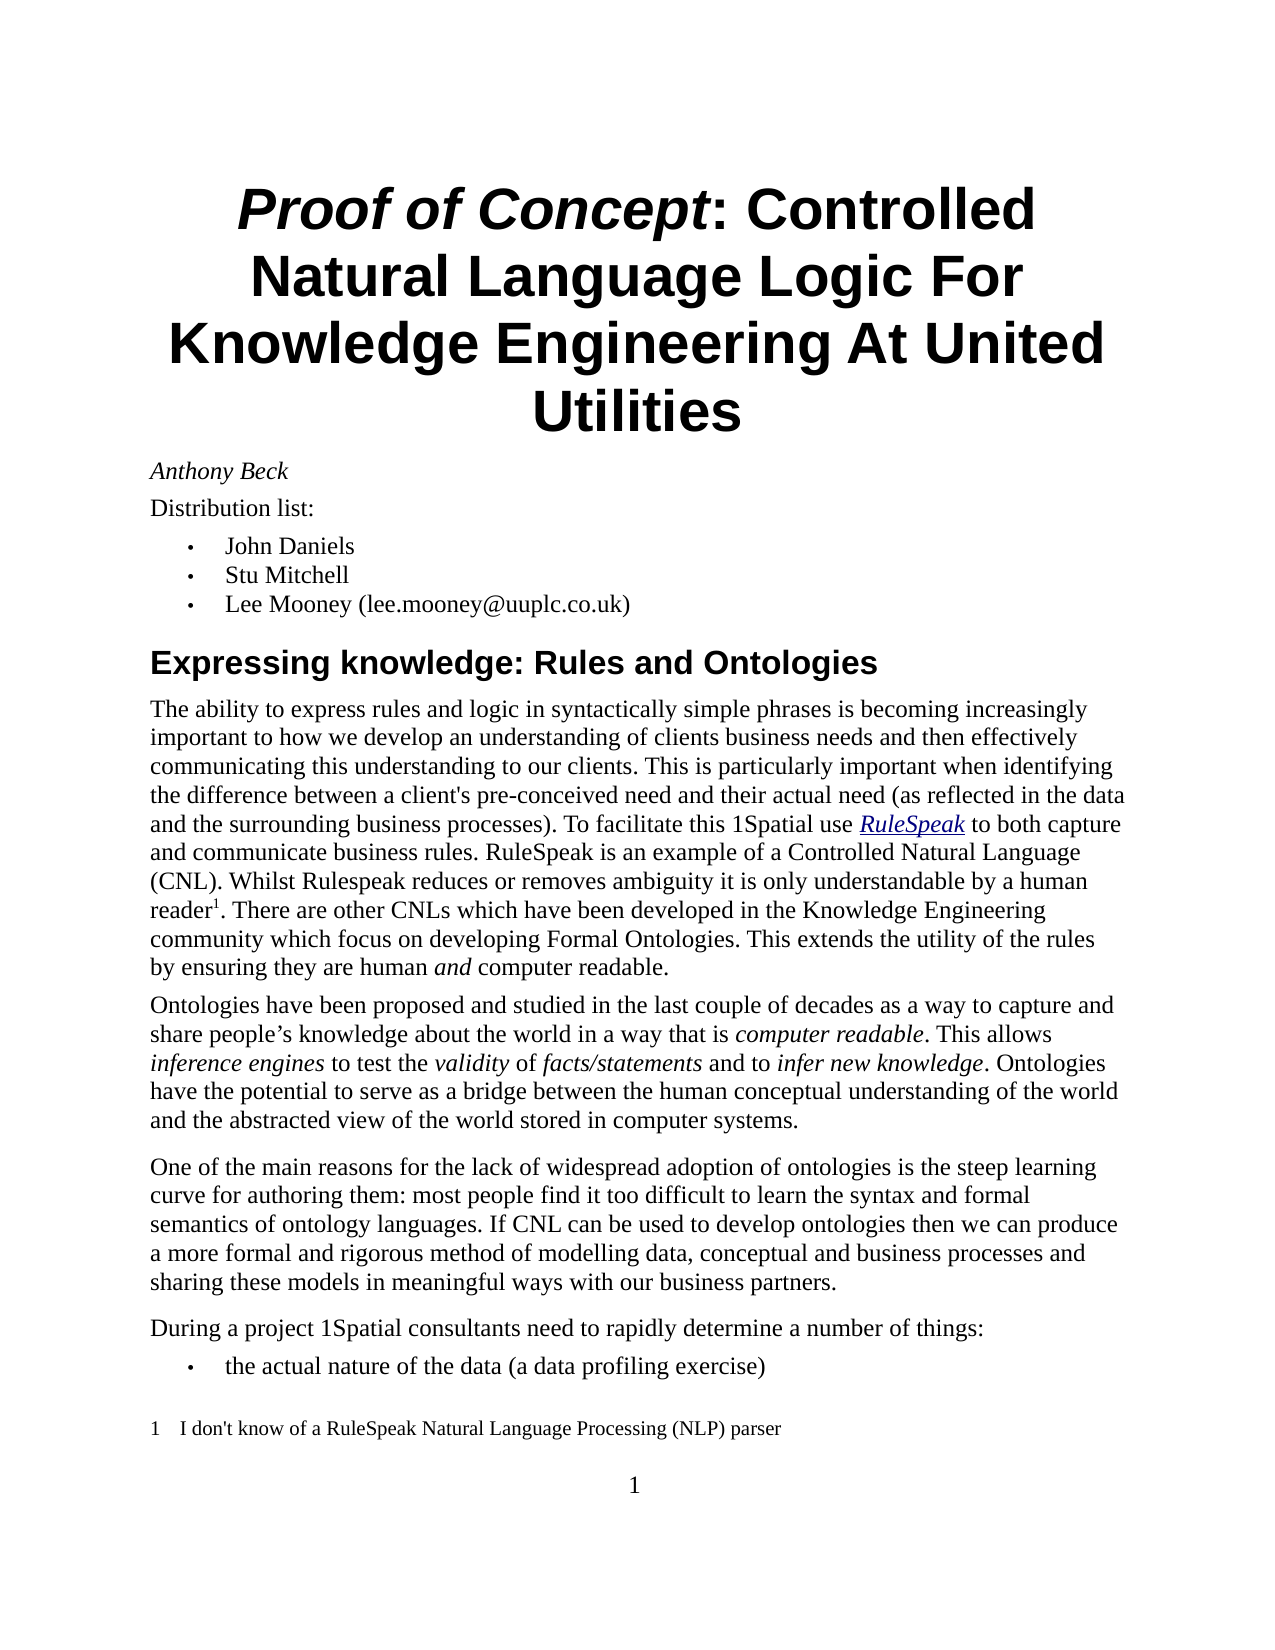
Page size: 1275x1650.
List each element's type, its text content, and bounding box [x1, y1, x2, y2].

text Anthony Beck [150, 456, 1125, 484]
subtitle Expressing knowledge: Rules and Ontologies [150, 642, 1125, 681]
text One of the main reasons for the lack of widespread adoption of ontologies is the steep learning curve for authoring them: most people find it too difficult to learn the syntax and formal semantics of ontology languages. If CNL can be used to develop ontologies then we can produce a more formal and rigorous method of modelling data, conceptual and business processes and sharing these models in meaningful ways with our business partners. [150, 1152, 1125, 1296]
text The ability to express rules and logic in syntactically simple phrases is becoming increasingly important to how we develop an understanding of clients business needs and then effectively communicating this understanding to our clients. This is particularly important when identifying the difference between a client's pre-conceived need and their actual need (as reflected in the data and the surrounding business processes). To facilitate this 1Spatial use RuleSpeak to both capture and communicate business rules. RuleSpeak is an example of a Controlled Natural Language (CNL). Whilst Rulespeak reduces or removes ambiguity it is only understandable by a human reader. There are other CNLs which have been developed in the Knowledge Engineering community which focus on developing Formal Ontologies. This extends the utility of the rules by ensuring they are human and computer readable. [150, 694, 1125, 981]
title Proof of Concept: Controlled Natural Language Logic For Knowledge Engineering At United Utilities [150, 175, 1125, 443]
text Distribution list: [150, 493, 1125, 522]
text Ontologies have been proposed and studied in the last couple of decades as a way to capture and share people’s knowledge about the world in a way that is computer readable. This allows inference engines to test the validity of facts/statements and to infer new knowledge. Ontologies have the potential to serve as a bridge between the human conceptual understanding of the world and the abstracted view of the world stored in computer systems. [150, 990, 1125, 1134]
list the actual nature of the data (a data profiling exercise) [187, 1351, 1125, 1380]
list Stu Mitchell [187, 560, 1125, 589]
list John Daniels [187, 531, 1125, 560]
text I don't know of a RuleSpeak Natural Language Processing (NLP) parser [150, 1416, 1125, 1440]
list Lee Mooney (lee.mooney@uuplc.co.uk) [187, 589, 1125, 617]
text During a project 1Spatial consultants need to rapidly determine a number of things: [150, 1313, 1125, 1342]
